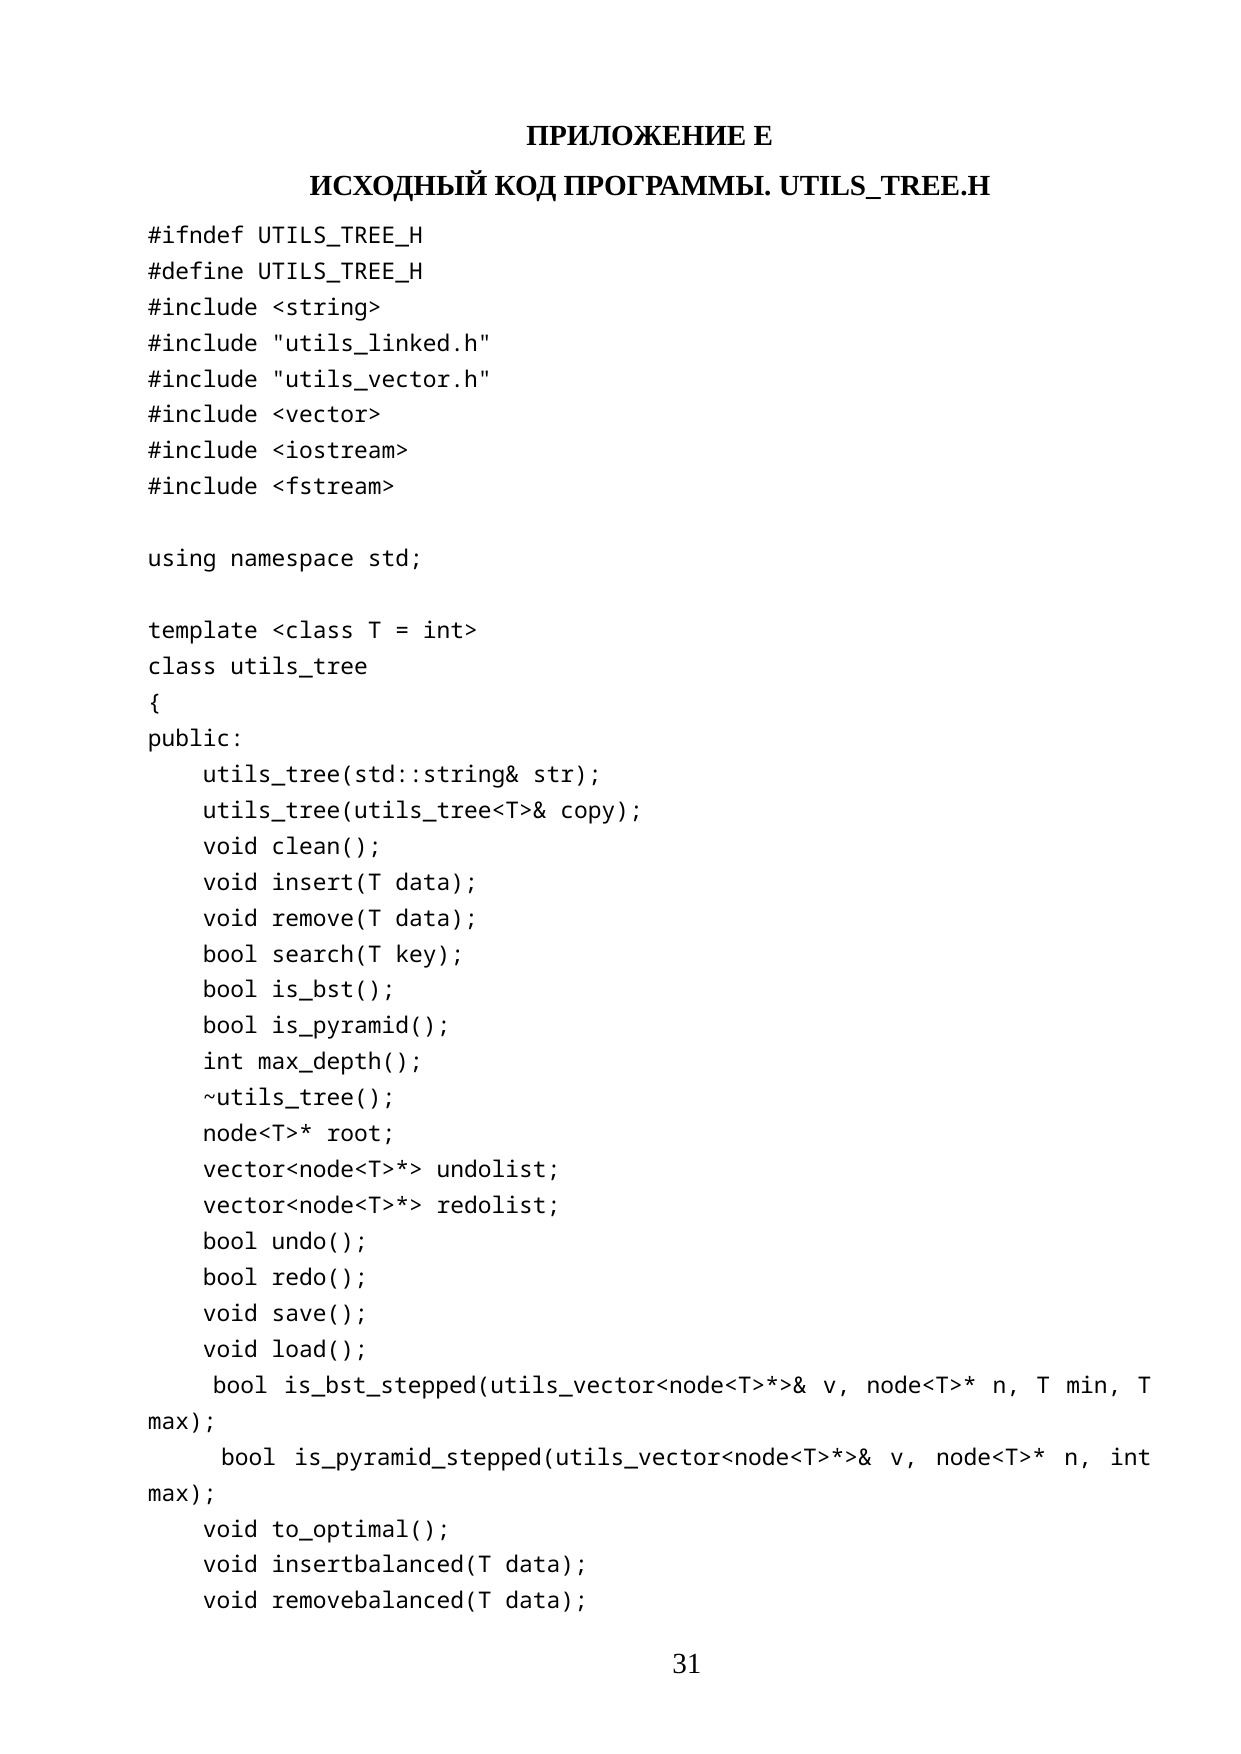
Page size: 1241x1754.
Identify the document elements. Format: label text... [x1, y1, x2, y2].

text #include "utils_vector.h" [148, 362, 1152, 394]
text void insertbalanced(T data); [148, 1548, 1152, 1580]
text using namespace std; [148, 542, 1152, 573]
text bool search(T key); [148, 937, 1152, 969]
text void remove(T data); [148, 902, 1152, 933]
text public: [148, 722, 1152, 753]
subtitle приложение е исходный код программы. utils_tree.h [148, 118, 1152, 202]
text #include "utils_linked.h" [148, 327, 1152, 358]
text #define UTILS_TREE_H [148, 255, 1152, 286]
text vector<node<T>*> undolist; [148, 1153, 1152, 1184]
text void removebalanced(T data); [148, 1584, 1152, 1616]
text void to_optimal(); [148, 1512, 1152, 1544]
text #include <iostream> [148, 434, 1152, 466]
text bool undo(); [148, 1225, 1152, 1256]
text bool redo(); [148, 1261, 1152, 1292]
text vector<node<T>*> redolist; [148, 1189, 1152, 1220]
text void load(); [148, 1333, 1152, 1364]
text void insert(T data); [148, 866, 1152, 897]
text utils_tree(std::string& str); [148, 758, 1152, 789]
text bool is_pyramid(); [148, 1009, 1152, 1041]
text bool is_pyramid_stepped(utils_vector<node<T>*>& v, node<T>* n, int max); [148, 1441, 1152, 1508]
text { [148, 686, 1152, 717]
text #include <string> [148, 291, 1152, 322]
text int max_depth(); [148, 1045, 1152, 1077]
text utils_tree(utils_tree<T>& copy); [148, 794, 1152, 825]
text template <class T = int> [148, 614, 1152, 645]
text void save(); [148, 1297, 1152, 1328]
text bool is_bst_stepped(utils_vector<node<T>*>& v, node<T>* n, T min, T max); [148, 1369, 1152, 1436]
text void clean(); [148, 830, 1152, 861]
text ~utils_tree(); [148, 1081, 1152, 1112]
text class utils_tree [148, 650, 1152, 681]
text node<T>* root; [148, 1117, 1152, 1148]
text #include <fstream> [148, 470, 1152, 502]
text bool is_bst(); [148, 973, 1152, 1005]
text #include <vector> [148, 398, 1152, 430]
text #ifndef UTILS_TREE_H [148, 219, 1152, 250]
